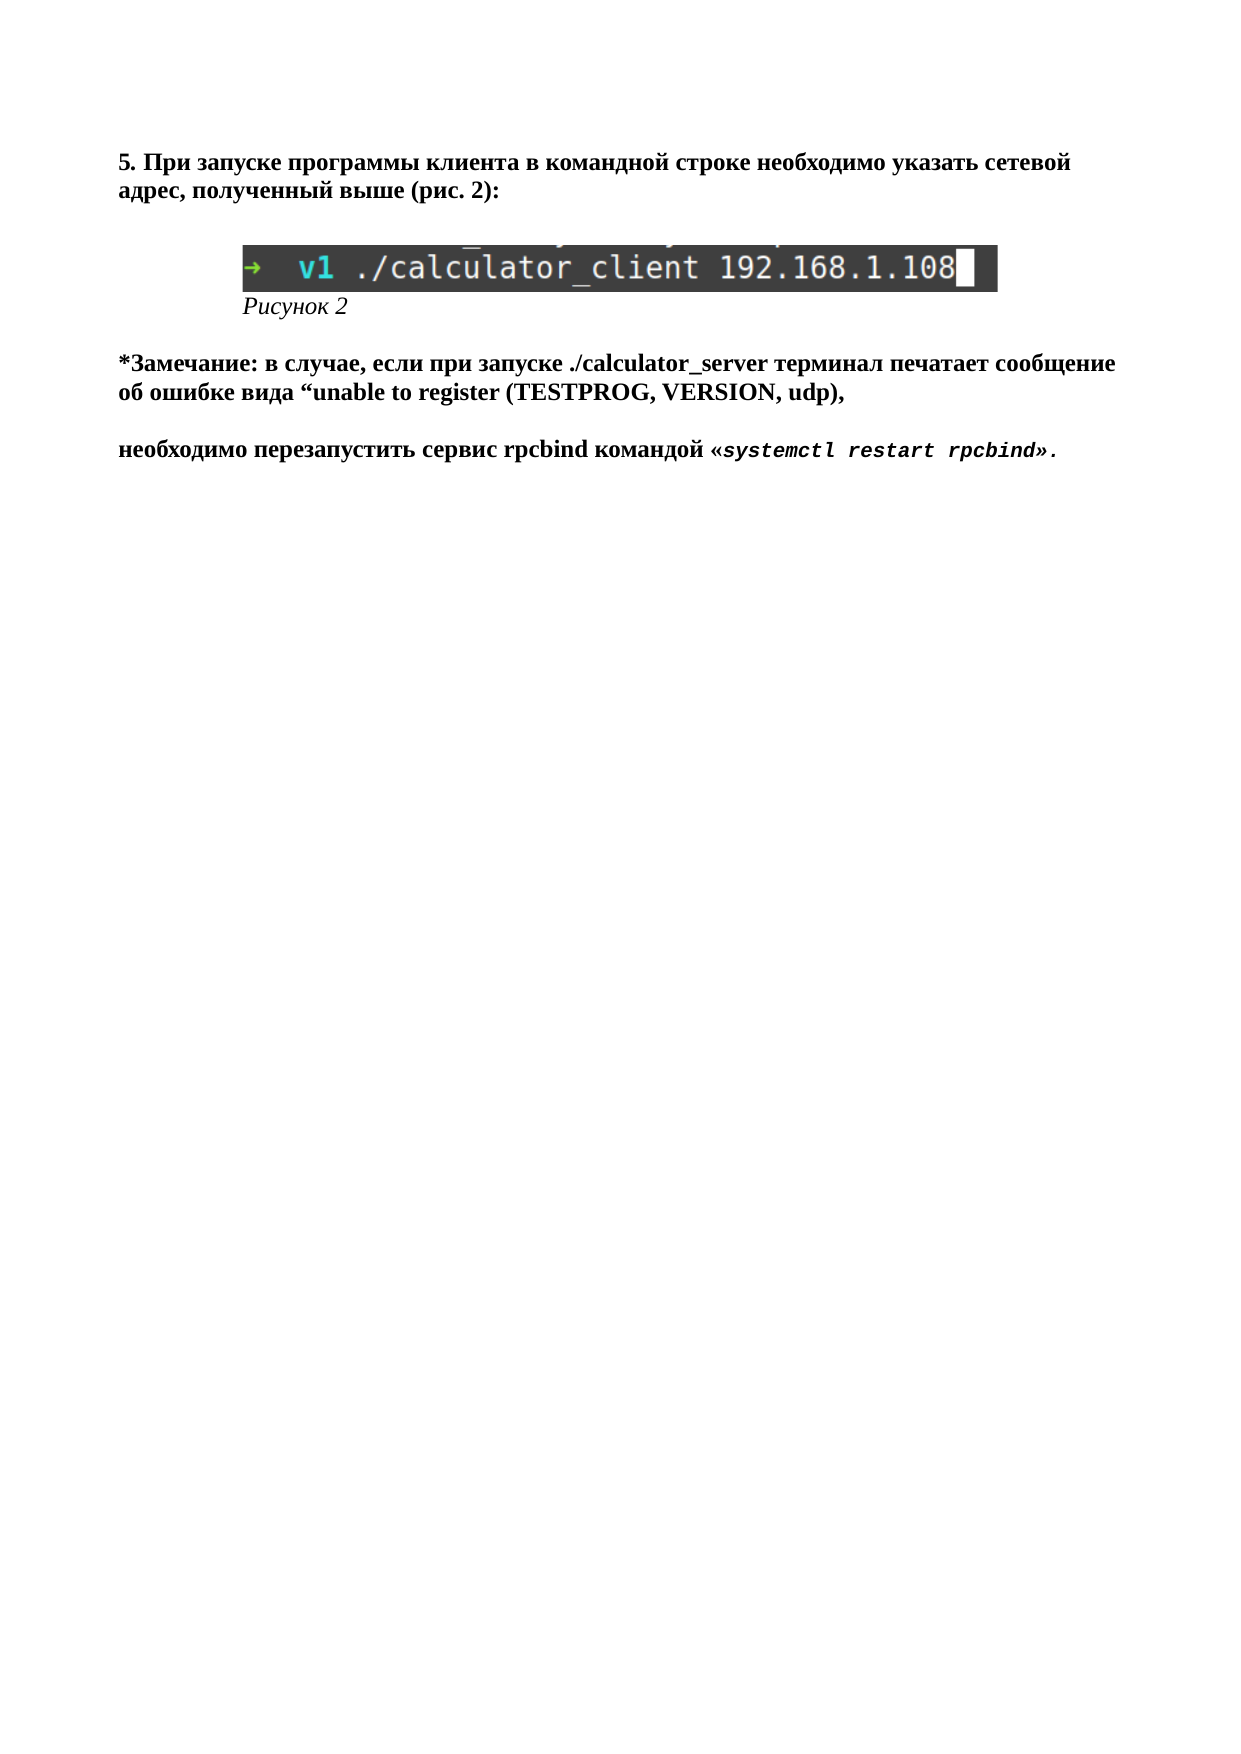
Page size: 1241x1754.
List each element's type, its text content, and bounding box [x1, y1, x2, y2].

picture [242, 245, 998, 292]
text *Замечание: в случае, если при запуске ./calculator_server терминал печатает сообщение об ошибке вида “unable to register (TESTPROG, VERSION, udp), [118, 348, 1122, 406]
text 5. При запуске программы клиента в командной строке необходимо указать сетевой адрес, полученный выше (рис. 2): [118, 147, 1122, 204]
text необходимо перезапустить сервис rpcbind командой «systemctl restart rpcbind». [118, 434, 1122, 464]
text Рисунок 2 [242, 292, 998, 320]
